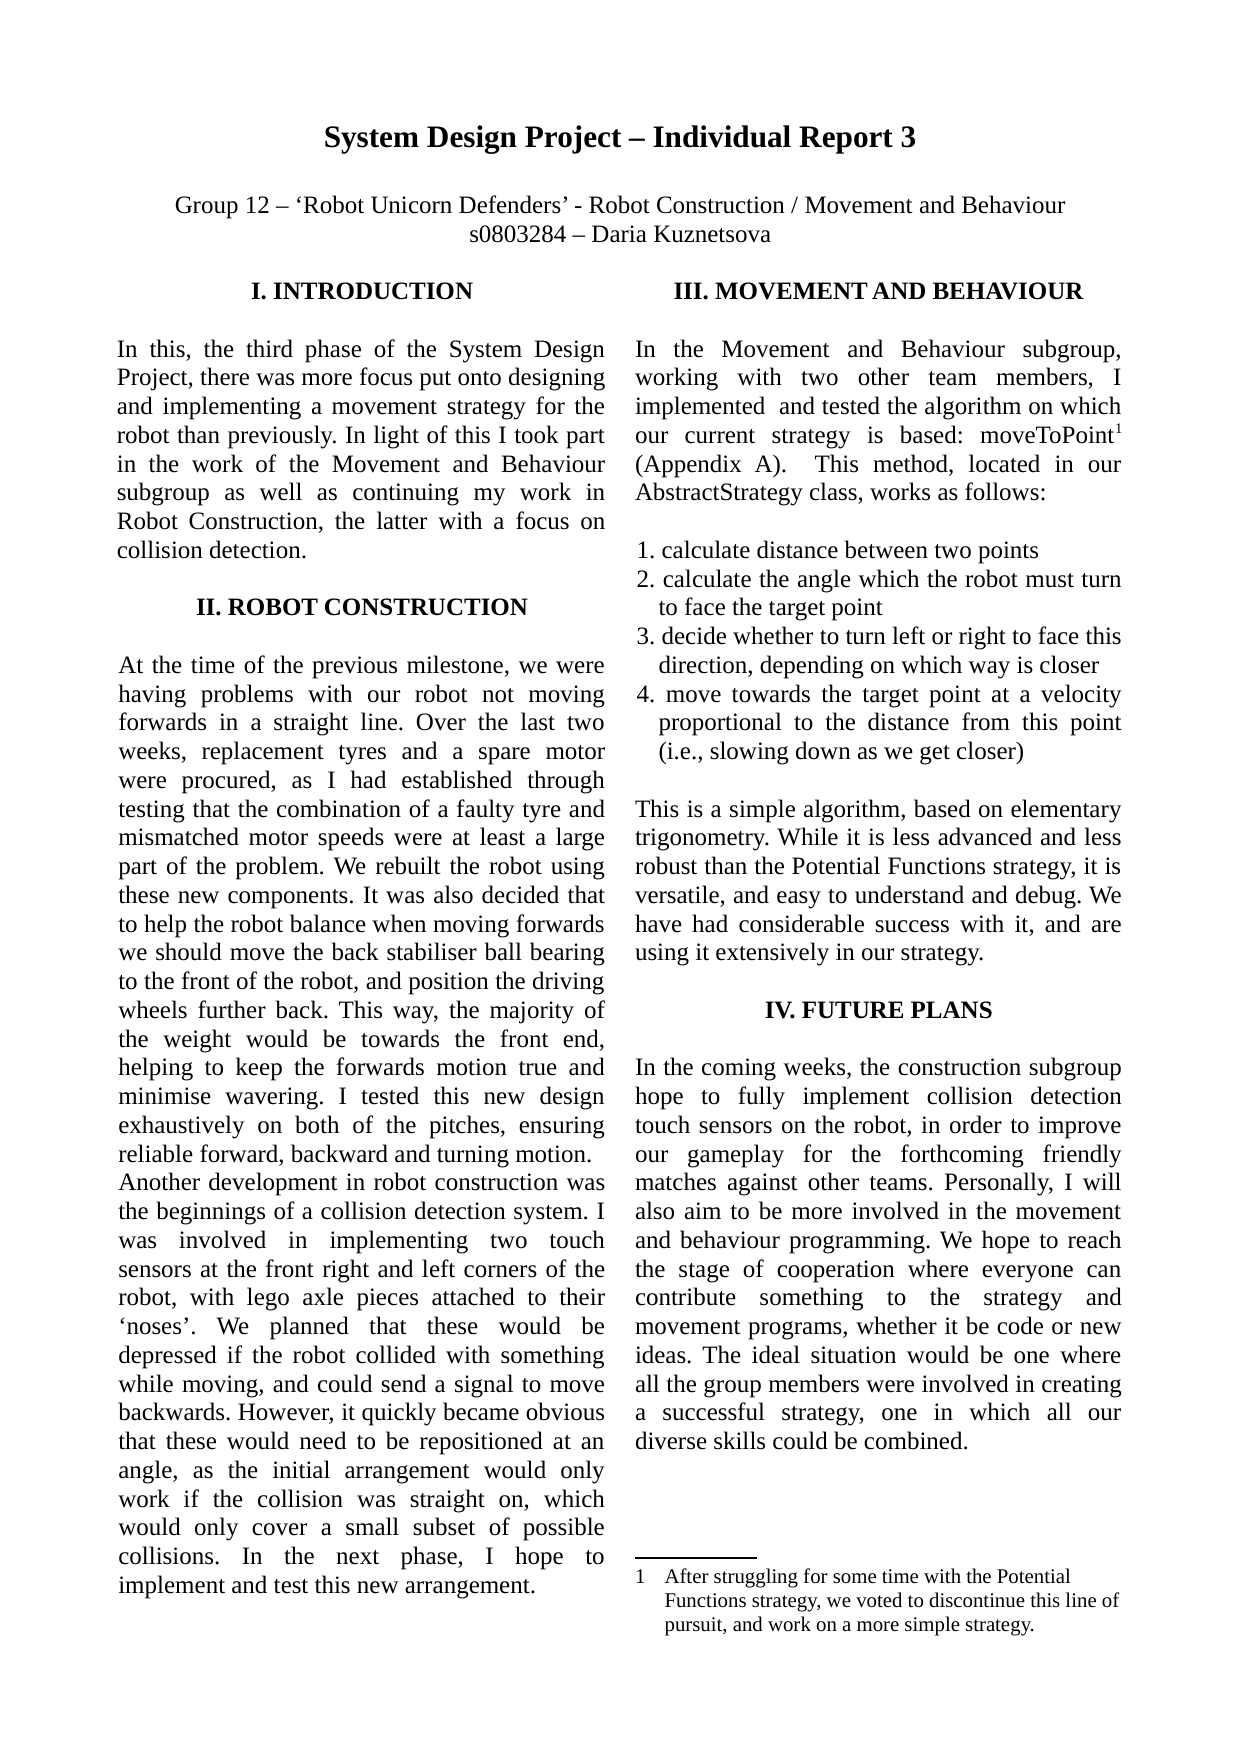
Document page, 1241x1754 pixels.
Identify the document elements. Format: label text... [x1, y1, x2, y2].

text After struggling for some time with the Potential Functions strategy, we voted to discontinue this line of pursuit, and work on a more simple strategy. [635, 1564, 1122, 1636]
text Another development in robot construction was the beginnings of a collision detection system. I was involved in implementing two touch sensors at the front right and left corners of the robot, with lego axle pieces attached to their ‘noses’. We planned that these would be depressed if the robot collided with something while moving, and could send a signal to move backwards. However, it quickly became obvious that these would need to be repositioned at an angle, as the initial arrangement would only work if the collision was straight on, which would only cover a small subset of possible collisions. In the next phase, I hope to implement and test this new arrangement. [118, 1167, 605, 1599]
text II. ROBOT CONSTRUCTION [118, 592, 605, 621]
text In the coming weeks, the construction subgroup hope to fully implement collision detection touch sensors on the robot, in order to improve our gameplay for the forthcoming friendly matches against other teams. Personally, I will also aim to be more involved in the movement and behaviour programming. We hope to reach the stage of cooperation where everyone can contribute something to the strategy and movement programs, whether it be code or new ideas. The ideal situation would be one where all the group members were involved in creating a successful strategy, one in which all our diverse skills could be combined. [635, 1052, 1122, 1455]
text System Design Project – Individual Report 3 [118, 118, 1122, 154]
text Group 12 – ‘Robot Unicorn Defenders’ - Robot Construction / Movement and Behaviour [118, 190, 1122, 219]
text This is a simple algorithm, based on elementary trigonometry. While it is less advanced and less robust than the Potential Functions strategy, it is versatile, and easy to understand and debug. We have had considerable success with it, and are using it extensively in our strategy. [635, 794, 1122, 966]
text At the time of the previous milestone, we were having problems with our robot not moving forwards in a straight line. Over the last two weeks, replacement tyres and a spare motor were procured, as I had established through testing that the combination of a faulty tyre and mismatched motor speeds were at least a large part of the problem. We rebuilt the robot using these new components. It was also decided that to help the robot balance when moving forwards we should move the back stabiliser ball bearing to the front of the robot, and position the driving wheels further back. This way, the majority of the weight would be towards the front end, helping to keep the forwards motion true and minimise wavering. I tested this new design exhaustively on both of the pitches, ensuring reliable forward, backward and turning motion. [118, 650, 605, 1167]
text s0803284 – Daria Kuznetsova [118, 219, 1122, 247]
text 1. calculate distance between two points [636, 535, 1122, 564]
text 2. calculate the angle which the robot must turn to face the target point [636, 564, 1122, 621]
text I. INTRODUCTION [118, 276, 605, 305]
text IV. FUTURE PLANS [635, 995, 1122, 1024]
text In this, the third phase of the System Design Project, there was more focus put onto designing and implementing a movement strategy for the robot than previously. In light of this I took part in the work of the Movement and Behaviour subgroup as well as continuing my work in Robot Construction, the latter with a focus on collision detection. [117, 334, 605, 564]
text 3. decide whether to turn left or right to face this direction, depending on which way is closer [636, 621, 1122, 679]
text III. MOVEMENT AND BEHAVIOUR [635, 276, 1122, 305]
text In the Movement and Behaviour subgroup, working with two other team members, I implemented and tested the algorithm on which our current strategy is based: moveToPoint (Appendix A). This method, located in our AbstractStrategy class, works as follows: [635, 334, 1122, 506]
text 4. move towards the target point at a velocity proportional to the distance from this point (i.e., slowing down as we get closer) [636, 679, 1122, 765]
